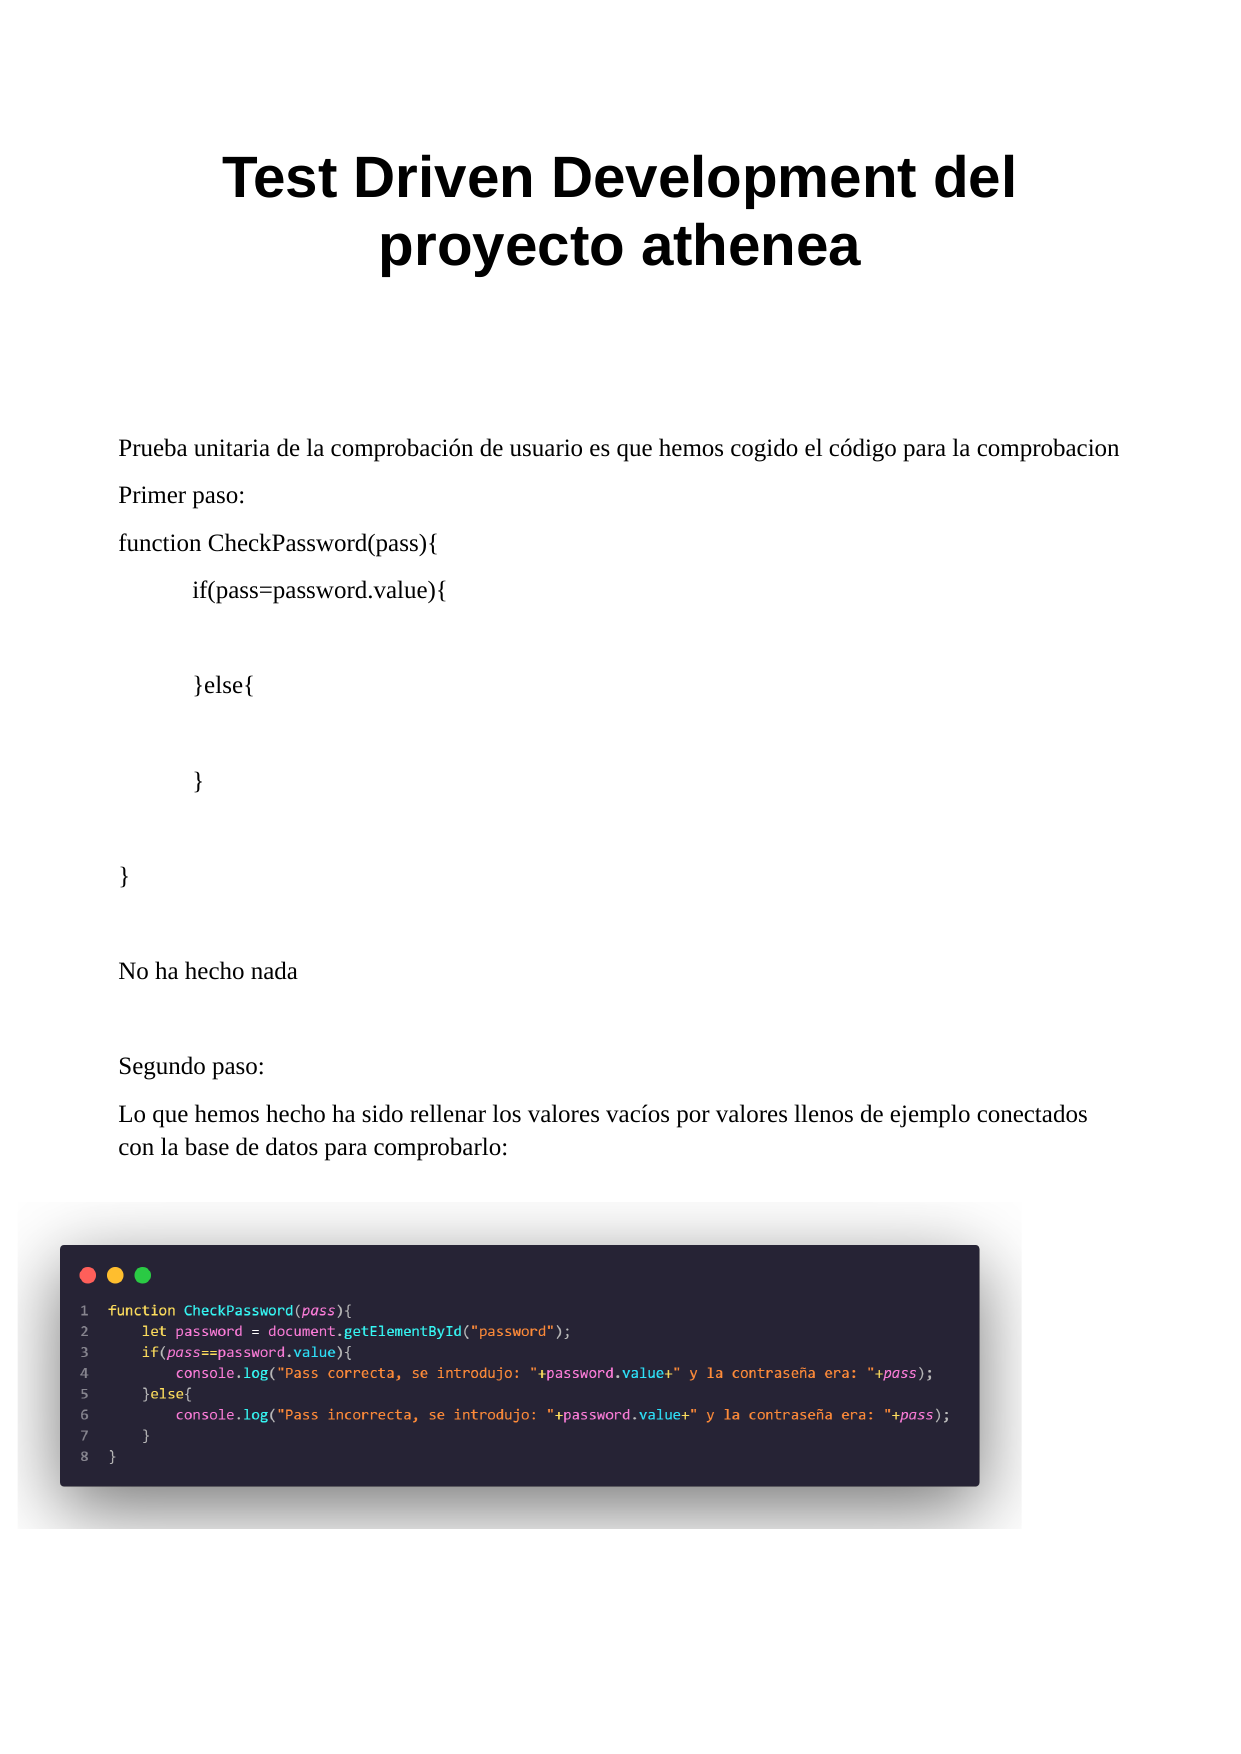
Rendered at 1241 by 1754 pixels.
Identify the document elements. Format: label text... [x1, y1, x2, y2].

text } [118, 766, 1122, 794]
text function CheckPassword(pass){ [118, 528, 1122, 557]
picture [17, 1202, 1022, 1529]
text }else{ [118, 671, 1122, 699]
text } [118, 861, 1122, 890]
text No ha hecho nada [118, 956, 1122, 985]
text Primer paso: [118, 480, 1122, 509]
text if(pass=password.value){ [118, 575, 1122, 604]
title Test Driven Development del proyecto athenea [118, 143, 1122, 277]
text Lo que hemos hecho ha sido rellenar los valores vacíos por valores llenos de ejemplo conectados con la base de datos para comprobarlo: [118, 1099, 1122, 1161]
text Segundo paso: [118, 1051, 1122, 1080]
text Prueba unitaria de la comprobación de usuario es que hemos cogido el código para la comprobacion [118, 433, 1122, 461]
